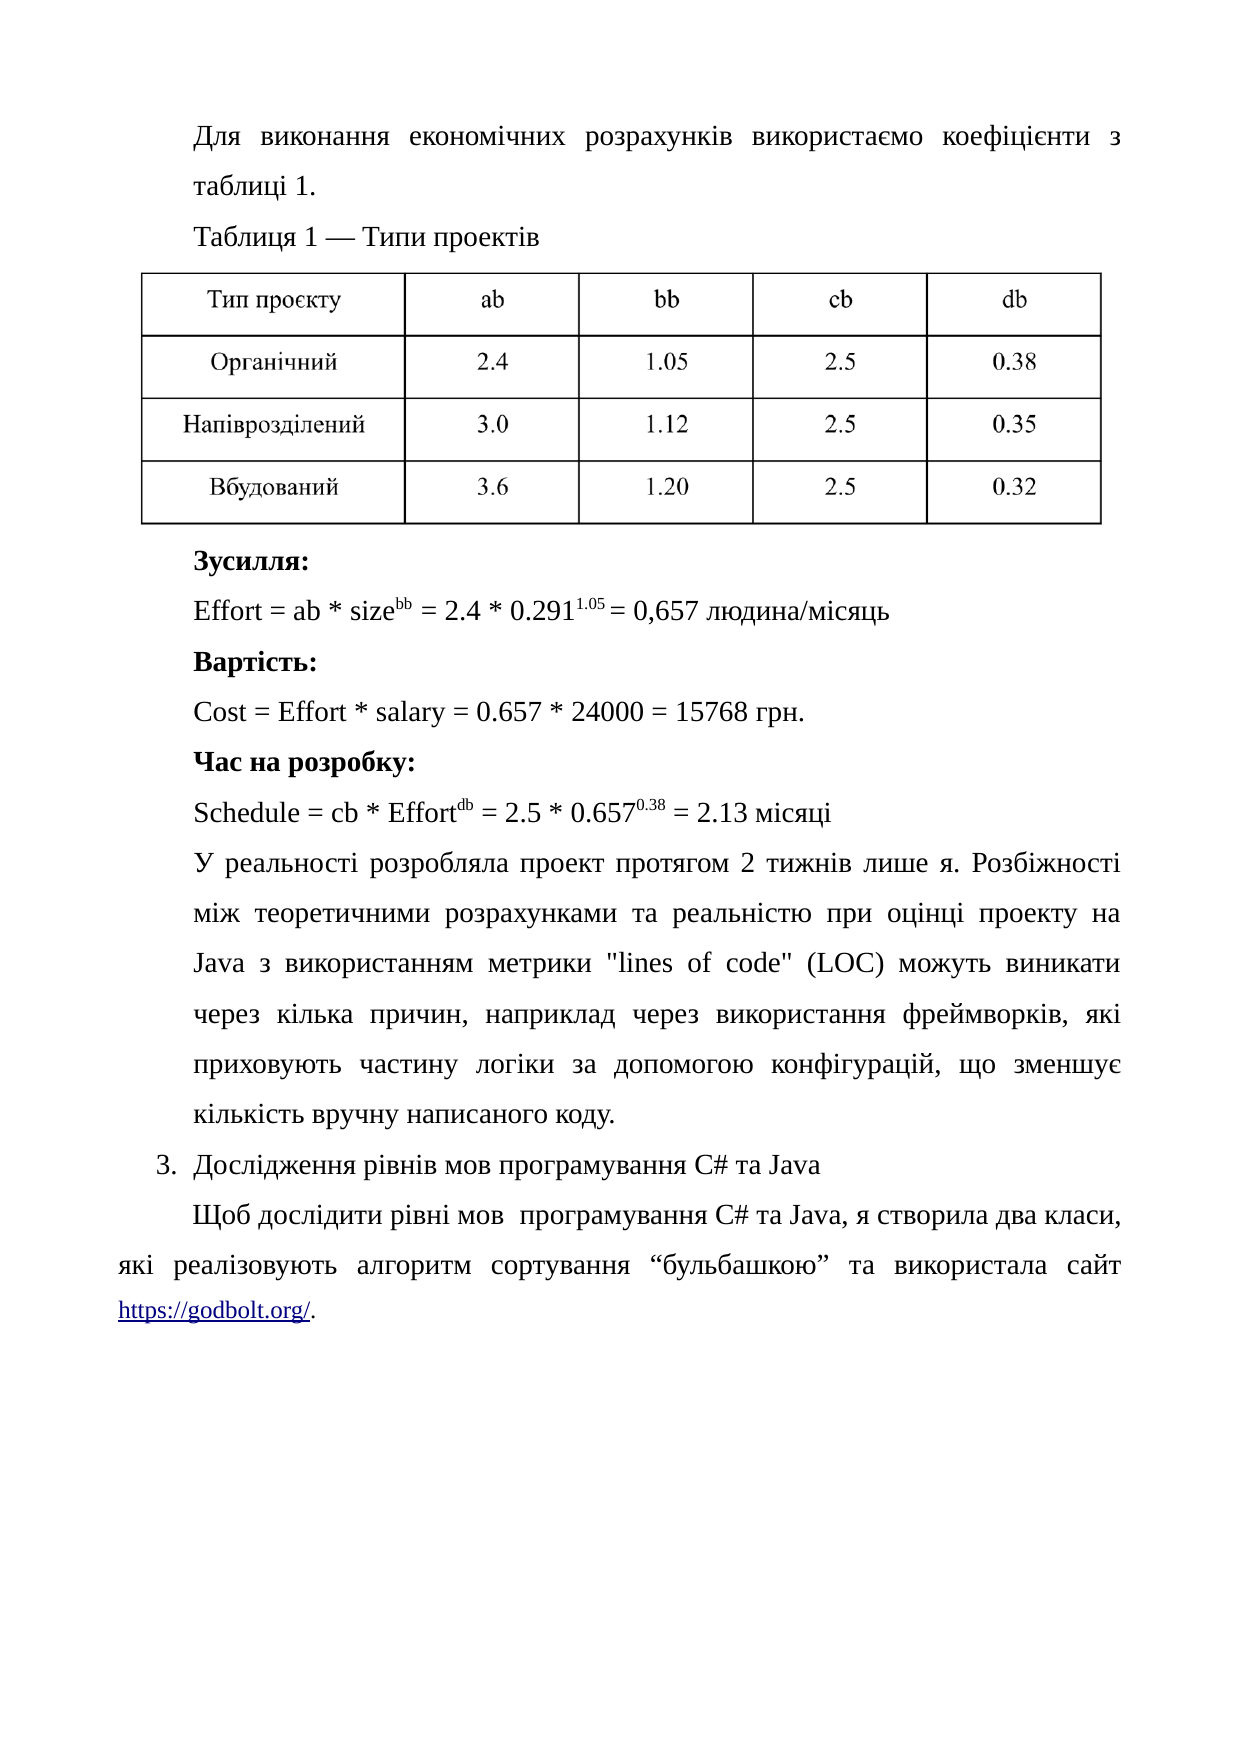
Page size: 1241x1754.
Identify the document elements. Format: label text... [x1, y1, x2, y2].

list Для виконання економічних розрахунків використаємо коефіцієнти з таблиці 1. [156, 118, 1122, 202]
list Schedule = cb * Effortdb = 2.5 * 0.6570.38 = 2.13 місяці [156, 795, 1122, 828]
picture [136, 269, 1104, 527]
list Дослідження рівнів мов програмування C# та Java [156, 1147, 1122, 1180]
list Час на розробку: [156, 744, 1122, 778]
list У реальності розробляла проект протягом 2 тижнів лише я. Розбіжності між теоретичними розрахунками та реальністю при оцінці проекту на Java з використанням метрики "lines of code" (LOC) можуть виникати через кілька причин, наприклад через використання фреймворків, які приховують частину логіки за допомогою конфігурацій, що зменшує кількість вручну написаного коду. [156, 845, 1122, 1130]
list Таблиця 1 — Типи проектів [156, 219, 1122, 252]
list Вартість: [156, 644, 1122, 677]
list Effort = ab * sizebb = 2.4 * 0.2911.05 = 0,657 людина/місяць [156, 593, 1122, 627]
list Cost = Effort * salary = 0.657 * 24000 = 15768 грн. [156, 694, 1122, 728]
text Щоб дослідити рівні мов програмування C# та Java, я створила два класи, які реалізовують алгоритм сортування “бульбашкою” та використала сайт https://godbolt.org/. [118, 1197, 1122, 1324]
list Зусилля: [156, 269, 1122, 577]
